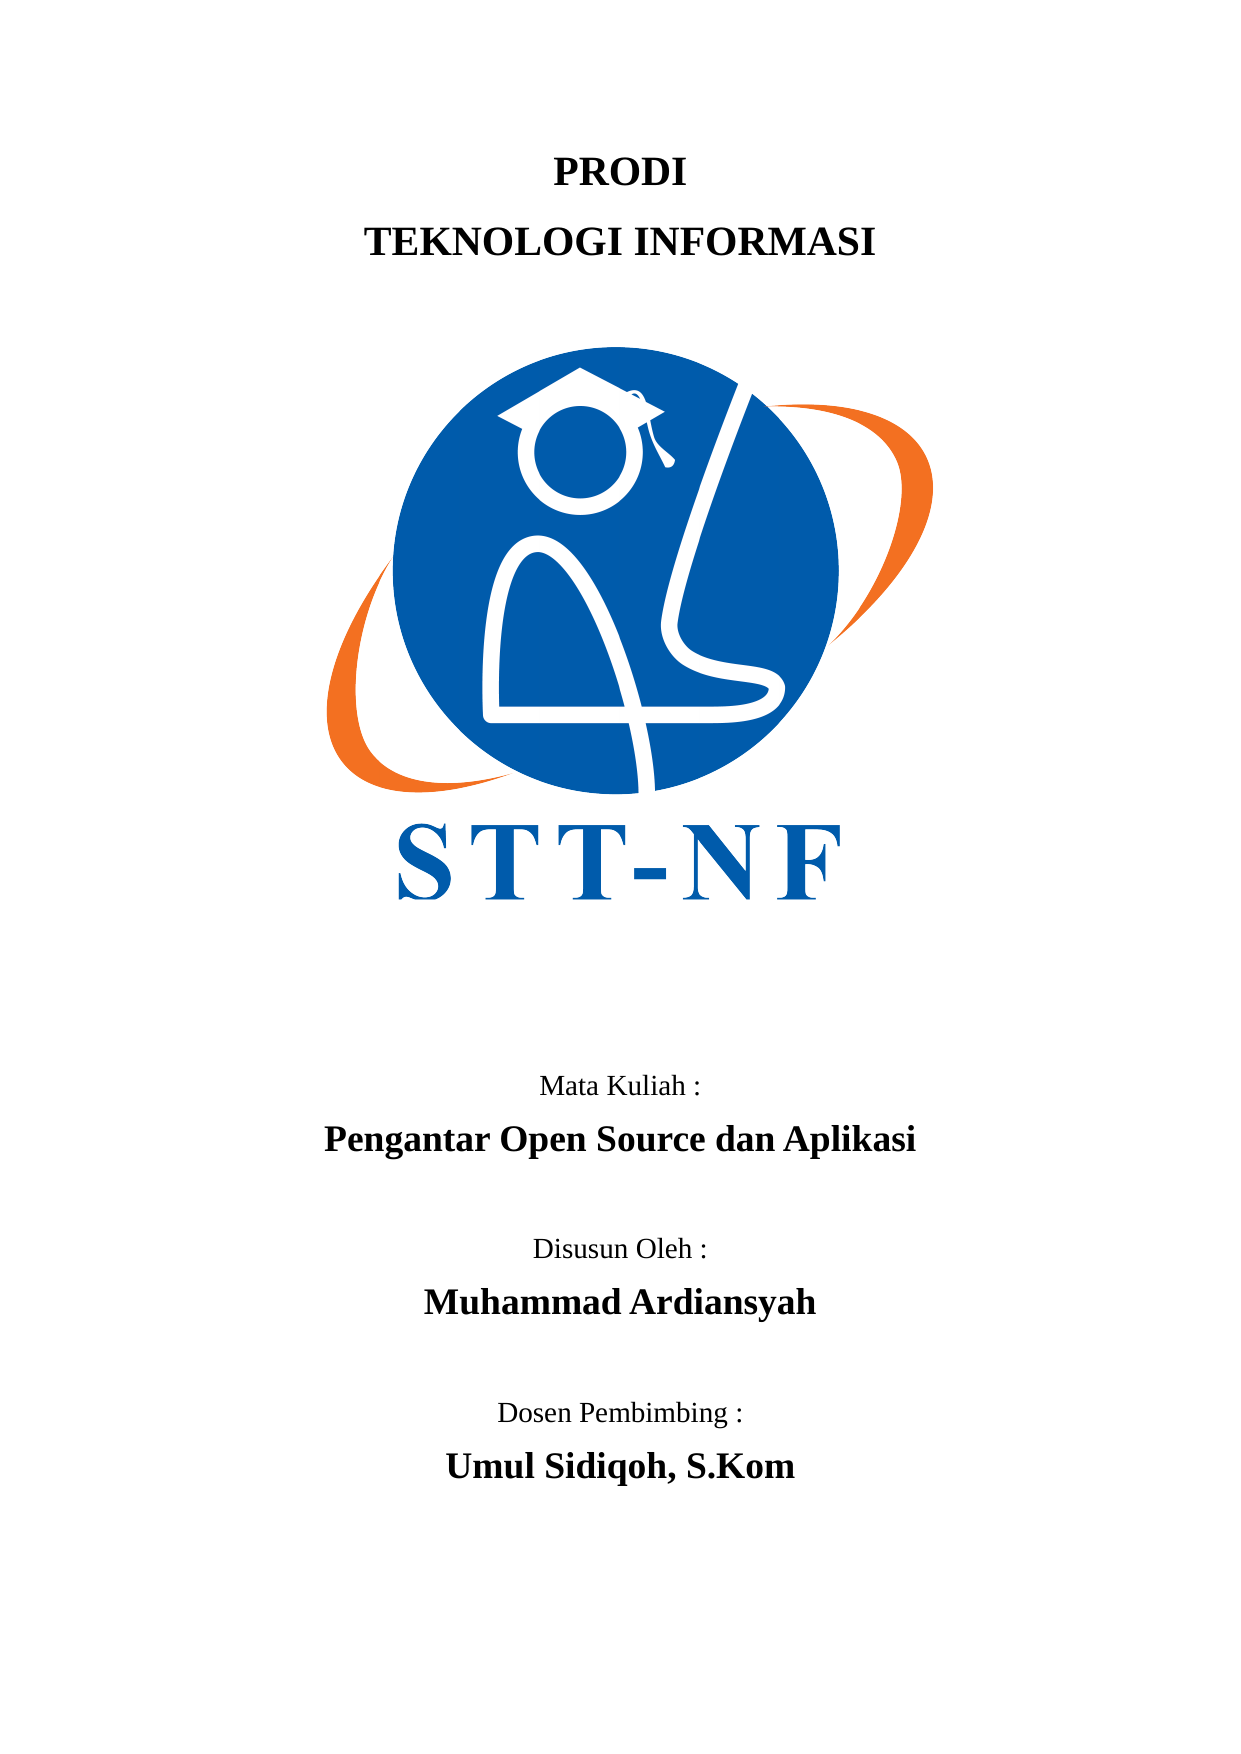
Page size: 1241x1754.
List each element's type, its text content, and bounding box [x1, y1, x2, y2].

text Mata Kuliah : [118, 1068, 1122, 1101]
text TEKNOLOGI INFORMASI [118, 217, 1122, 264]
text PRODI [118, 147, 1122, 195]
text Dosen Pembimbing : [118, 1395, 1122, 1428]
text Disusun Oleh : [118, 1231, 1122, 1265]
text Umul Sidiqoh, S.Kom [118, 1443, 1122, 1486]
text Muhammad Ardiansyah [118, 1279, 1122, 1323]
text Pengantar Open Source dan Aplikasi [118, 1116, 1122, 1159]
picture [300, 342, 940, 906]
